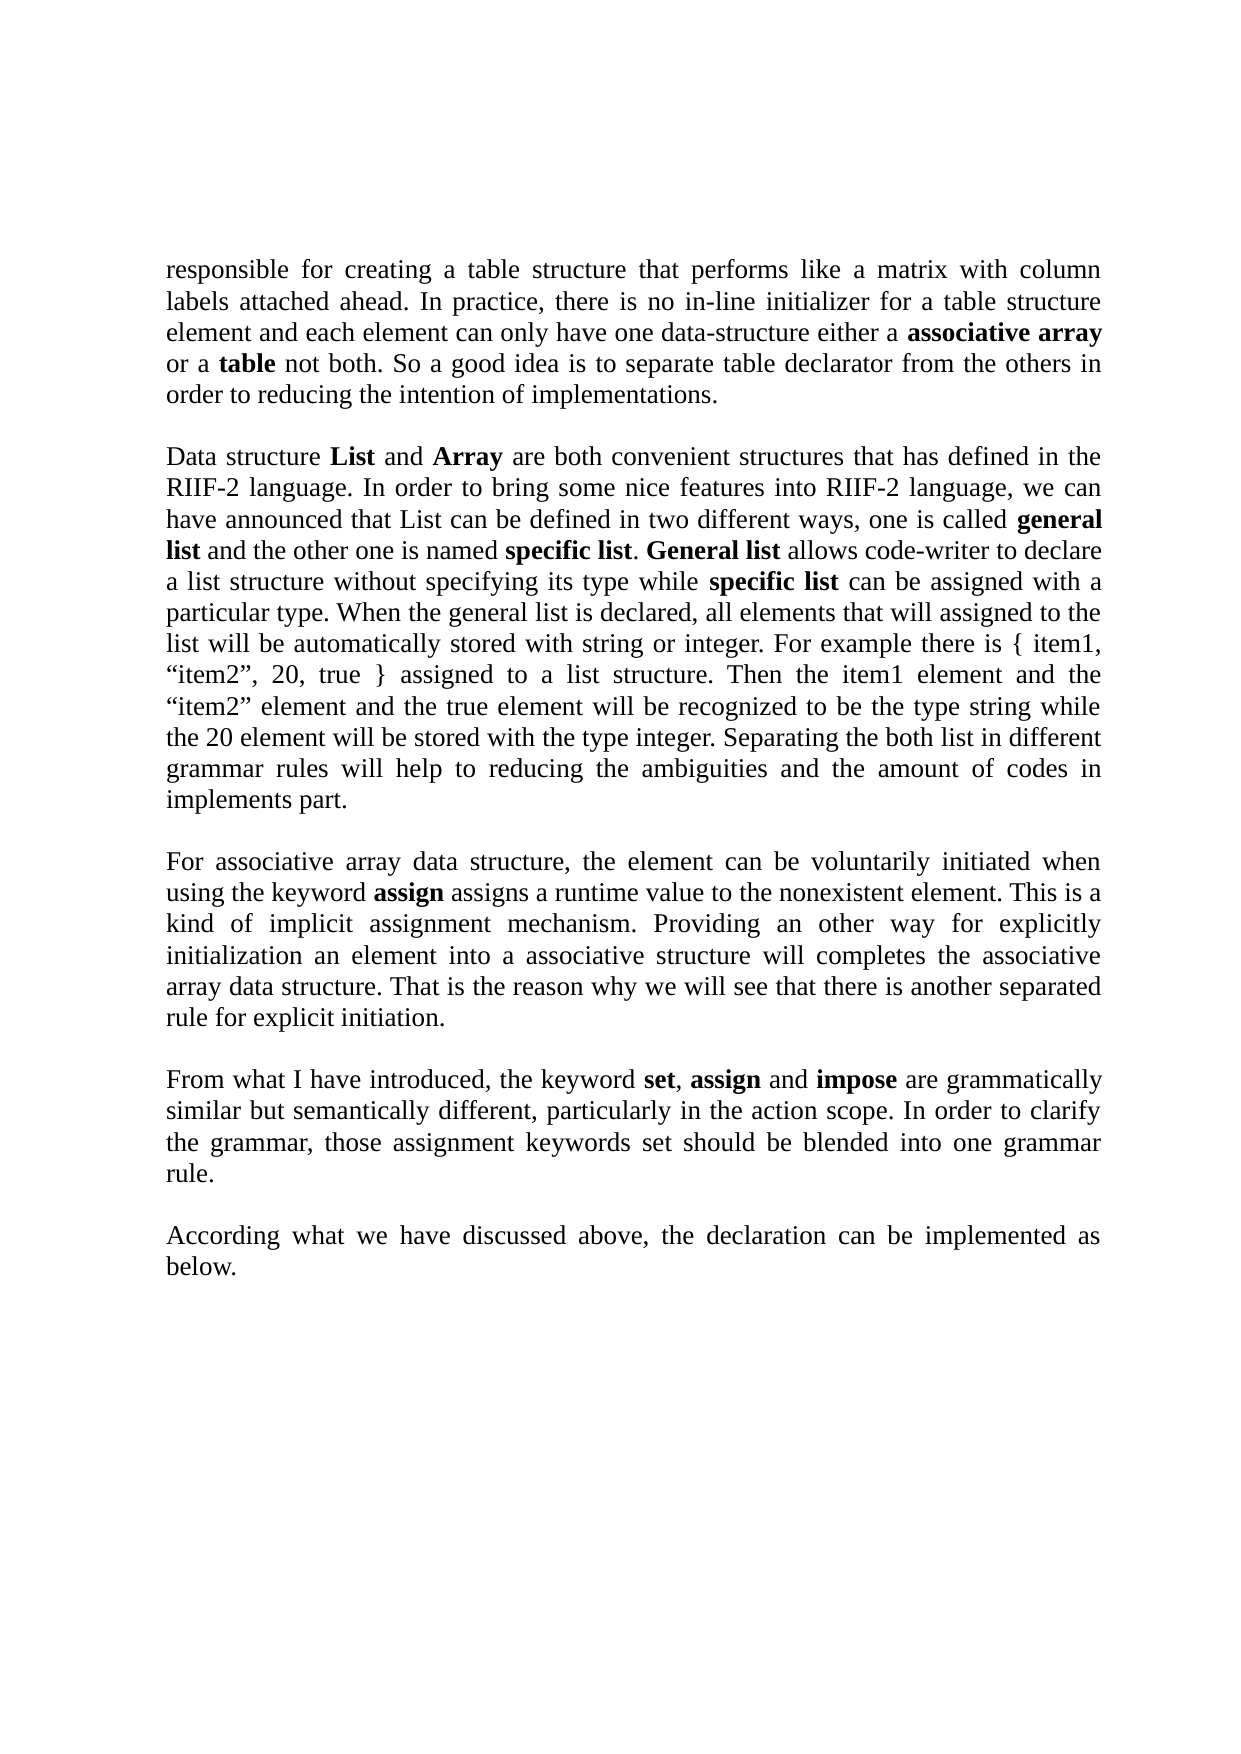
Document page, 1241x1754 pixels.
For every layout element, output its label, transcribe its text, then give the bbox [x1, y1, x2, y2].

text According what we have discussed above, the declaration can be implemented as below. [166, 1219, 1103, 1281]
text From what I have introduced, the keyword set, assign and impose are grammatically similar but semantically different, particularly in the action scope. In order to clarify the grammar, those assignment keywords set should be blended into one grammar rule. [166, 1063, 1103, 1188]
text For associative array data structure, the element can be voluntarily initiated when using the keyword assign assigns a runtime value to the nonexistent element. This is a kind of implicit assignment mechanism. Providing an other way for explicitly initialization an element into a associative structure will completes the associative array data structure. That is the reason why we will see that there is another separated rule for explicit initiation. [166, 845, 1103, 1032]
text Data structure List and Array are both convenient structures that has defined in the RIIF-2 language. In order to bring some nice features into RIIF-2 language, we can have announced that List can be defined in two different ways, one is called general list and the other one is named specific list. General list allows code-writer to declare a list structure without specifying its type while specific list can be assigned with a particular type. When the general list is declared, all elements that will assigned to the list will be automatically stored with string or integer. For example there is { item1, “item2”, 20, true } assigned to a list structure. Then the item1 element and the “item2” element and the true element will be recognized to be the type string while the 20 element will be stored with the type integer. Separating the both list in different grammar rules will help to reducing the ambiguities and the amount of codes in implements part. [166, 440, 1103, 814]
text responsible for creating a table structure that performs like a matrix with column labels attached ahead. In practice, there is no in-line initializer for a table structure element and each element can only have one data-structure either a associative array or a table not both. So a good idea is to separate table declarator from the others in order to reducing the intention of implementations. [166, 253, 1103, 409]
